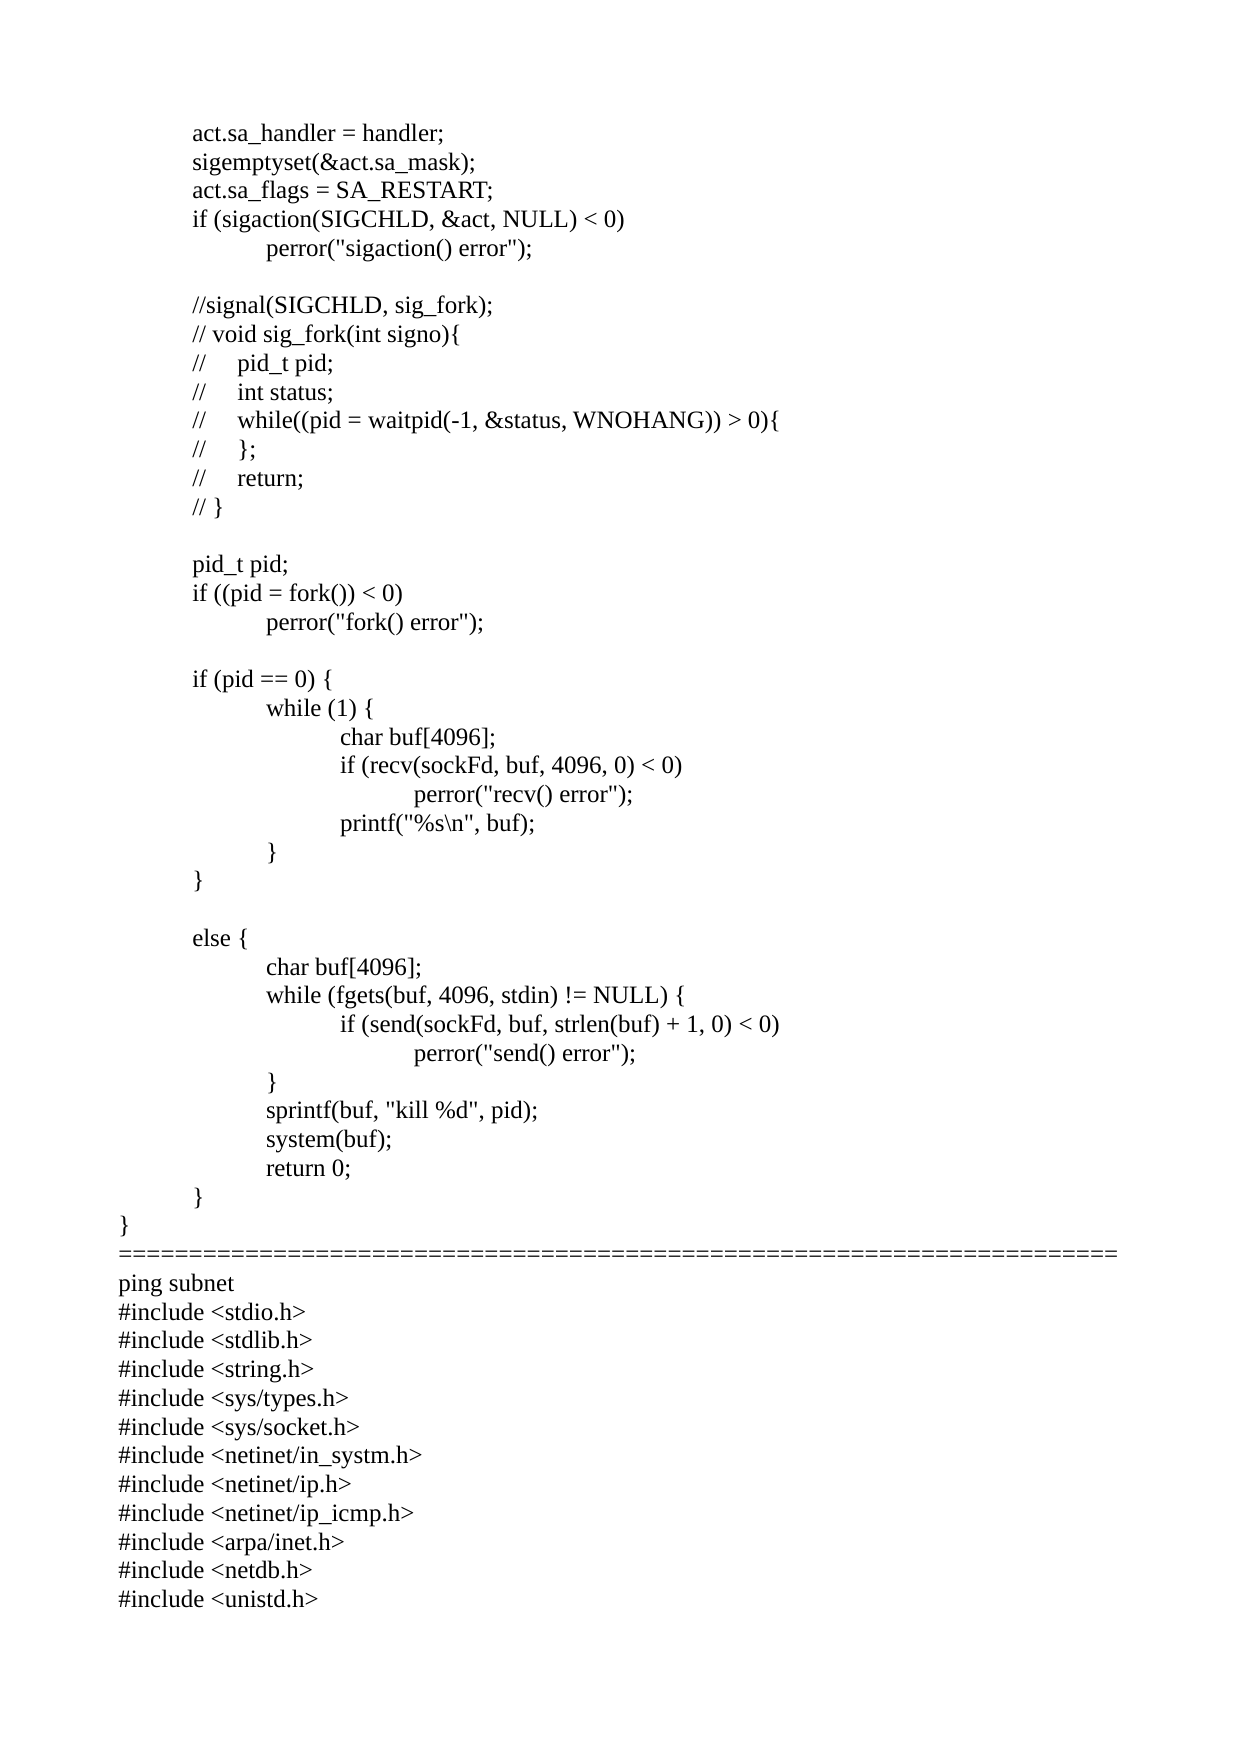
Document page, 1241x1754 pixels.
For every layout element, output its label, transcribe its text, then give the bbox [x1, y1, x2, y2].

text } [118, 837, 1122, 866]
text if (pid == 0) { [118, 664, 1122, 693]
text perror("sigaction() error"); [118, 233, 1122, 262]
text } [118, 866, 1122, 894]
text else { [118, 923, 1122, 952]
text #include <netinet/in_systm.h> [118, 1441, 1122, 1469]
text if ((pid = fork()) < 0) [118, 578, 1122, 607]
text #include <string.h> [118, 1354, 1122, 1383]
text while (1) { [118, 693, 1122, 722]
text printf("%s\n", buf); [118, 808, 1122, 837]
text return 0; [118, 1153, 1122, 1182]
text char buf[4096]; [118, 722, 1122, 751]
text } ======================================================================= ping subnet #include <stdio.h> [118, 1211, 1122, 1326]
text } [118, 1067, 1122, 1096]
text #include <sys/types.h> [118, 1383, 1122, 1412]
text if (send(sockFd, buf, strlen(buf) + 1, 0) < 0) [118, 1009, 1122, 1038]
text #include <unistd.h> [118, 1584, 1122, 1613]
text //signal(SIGCHLD, sig_fork); [118, 291, 1122, 319]
text sigemptyset(&act.sa_mask); [118, 147, 1122, 176]
text act.sa_handler = handler; [118, 118, 1122, 147]
text perror("send() error"); [118, 1038, 1122, 1067]
text // return; [118, 463, 1122, 492]
text #include <netdb.h> [118, 1556, 1122, 1584]
text if (recv(sockFd, buf, 4096, 0) < 0) [118, 751, 1122, 779]
text // while((pid = waitpid(-1, &status, WNOHANG)) > 0){ [118, 406, 1122, 434]
text #include <netinet/ip.h> [118, 1469, 1122, 1498]
text // void sig_fork(int signo){ [118, 319, 1122, 348]
text perror("fork() error"); [118, 607, 1122, 636]
text // }; [118, 434, 1122, 463]
text // pid_t pid; [118, 348, 1122, 377]
text if (sigaction(SIGCHLD, &act, NULL) < 0) [118, 204, 1122, 233]
text #include <netinet/ip_icmp.h> [118, 1498, 1122, 1527]
text char buf[4096]; [118, 952, 1122, 981]
text sprintf(buf, "kill %d", pid); [118, 1096, 1122, 1124]
text act.sa_flags = SA_RESTART; [118, 176, 1122, 204]
text while (fgets(buf, 4096, stdin) != NULL) { [118, 981, 1122, 1009]
text // int status; [118, 377, 1122, 406]
text #include <arpa/inet.h> [118, 1527, 1122, 1556]
text #include <sys/socket.h> [118, 1412, 1122, 1441]
text } [118, 1182, 1122, 1211]
text perror("recv() error"); [118, 779, 1122, 808]
text system(buf); [118, 1124, 1122, 1153]
text // } [118, 492, 1122, 521]
text #include <stdlib.h> [118, 1326, 1122, 1354]
text pid_t pid; [118, 549, 1122, 578]
